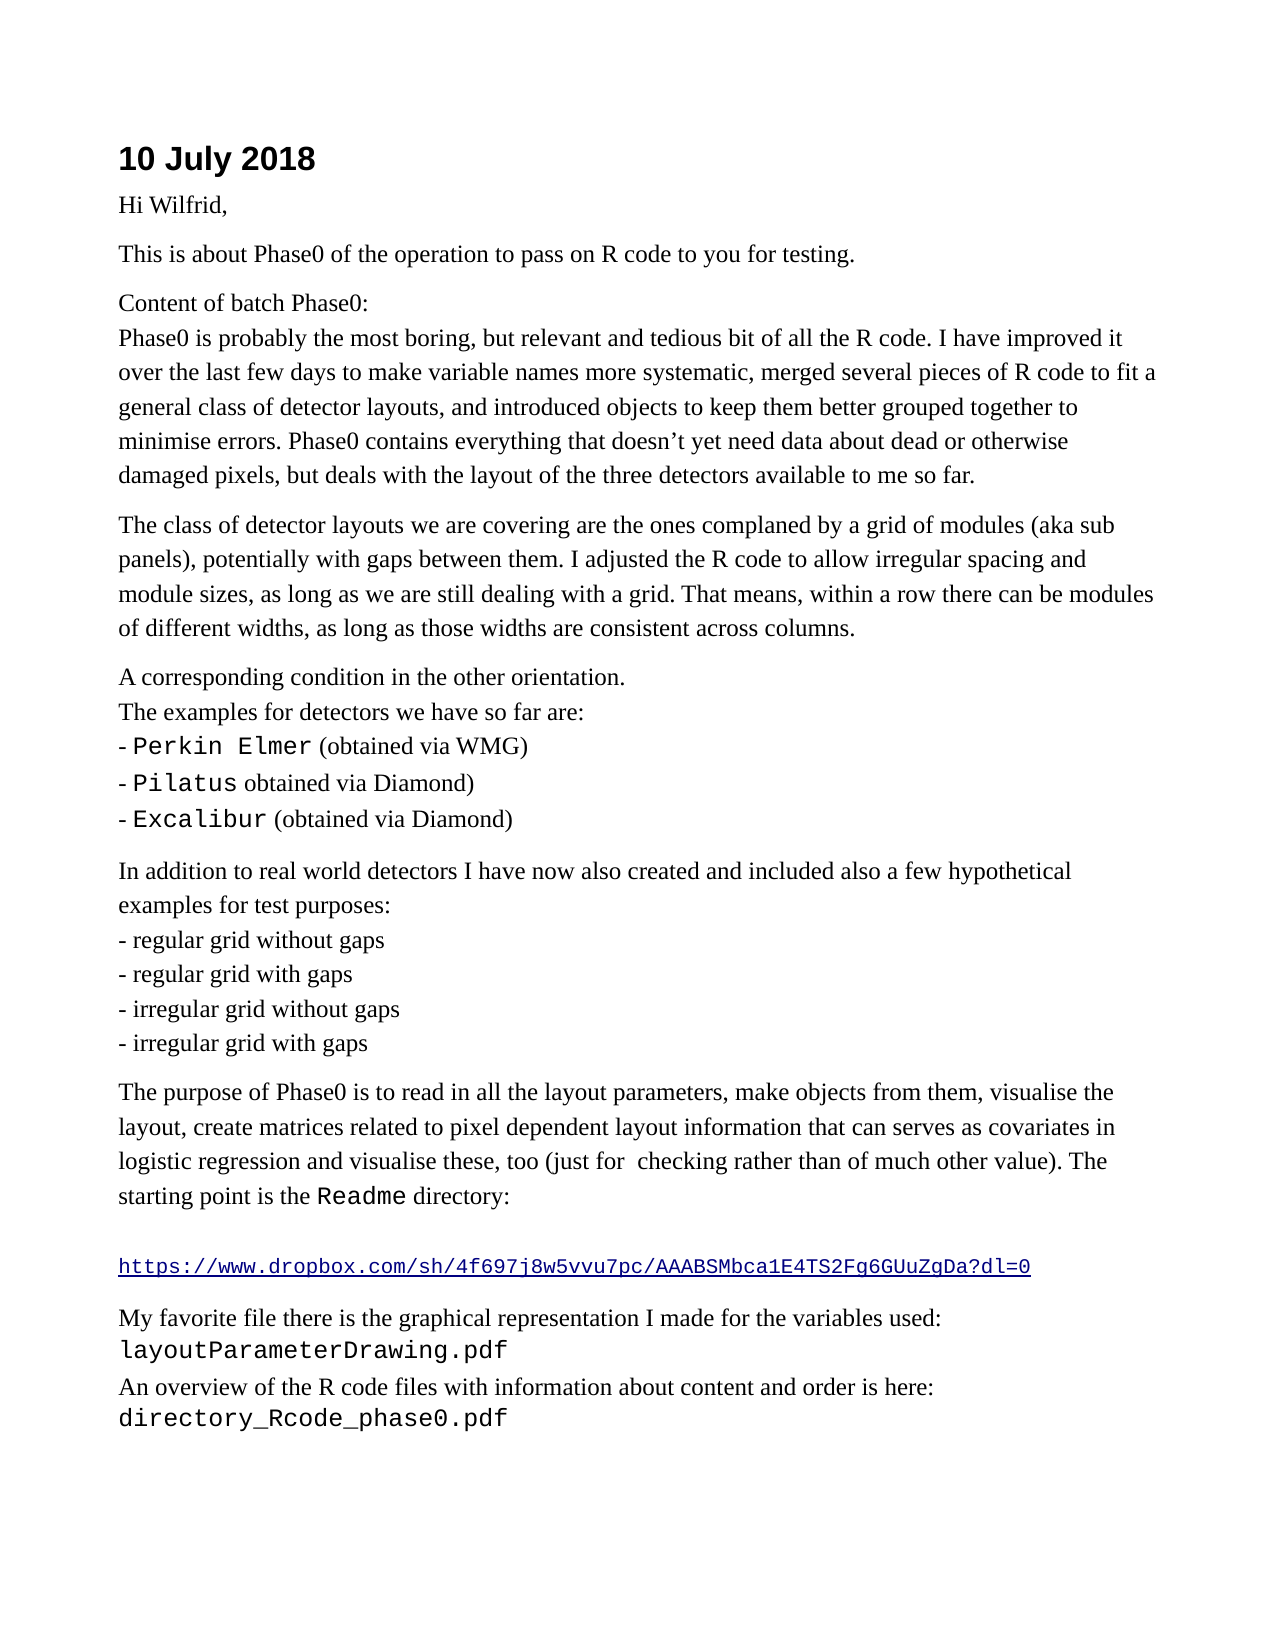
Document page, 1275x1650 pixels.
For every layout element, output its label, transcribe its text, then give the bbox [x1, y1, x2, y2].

text This is about Phase0 of the operation to pass on R code to you for testing. [118, 239, 1157, 268]
text A corresponding condition in the other orientation. The examples for detectors we have so far are: - Perkin Elmer (obtained via WMG) - Pilatus obtained via Diamond) - Excalibur (obtained via Diamond) [118, 662, 1157, 835]
text The class of detector layouts we are covering are the ones complaned by a grid of modules (aka sub panels), potentially with gaps between them. I adjusted the R code to allow irregular spacing and module sizes, as long as we are still dealing with a grid. That means, within a row there can be modules of different widths, as long as those widths are consistent across columns. [118, 510, 1157, 642]
subtitle 10 July 2018 [118, 139, 1157, 178]
text https://www.dropbox.com/sh/4f697j8w5vvu7pc/AAABSMbca1E4TS2Fg6GUuZgDa?dl=0 [118, 1256, 1157, 1279]
text Hi Wilfrid, [118, 190, 1157, 219]
text In addition to real world detectors I have now also created and included also a few hypothetical examples for test purposes: - regular grid without gaps - regular grid with gaps - irregular grid without gaps - irregular grid with gaps [118, 856, 1157, 1057]
text My favorite file there is the graphical representation I made for the variables used: layoutParameterDrawing.pdf An overview of the R code files with information about content and order is here: directory_Rcode_phase0.pdf [118, 1303, 1157, 1434]
text The purpose of Phase0 is to read in all the layout parameters, make objects from them, visualise the layout, create matrices related to pixel dependent layout information that can serves as covariates in logistic regression and visualise these, too (just for checking rather than of much other value). The starting point is the Readme directory: [118, 1077, 1157, 1212]
text Content of batch Phase0: Phase0 is probably the most boring, but relevant and tedious bit of all the R code. I have improved it over the last few days to make variable names more systematic, merged several pieces of R code to fit a general class of detector layouts, and introduced objects to keep them better grouped together to minimise errors. Phase0 contains everything that doesn’t yet need data about dead or otherwise damaged pixels, but deals with the layout of the three detectors available to me so far. [118, 288, 1157, 489]
